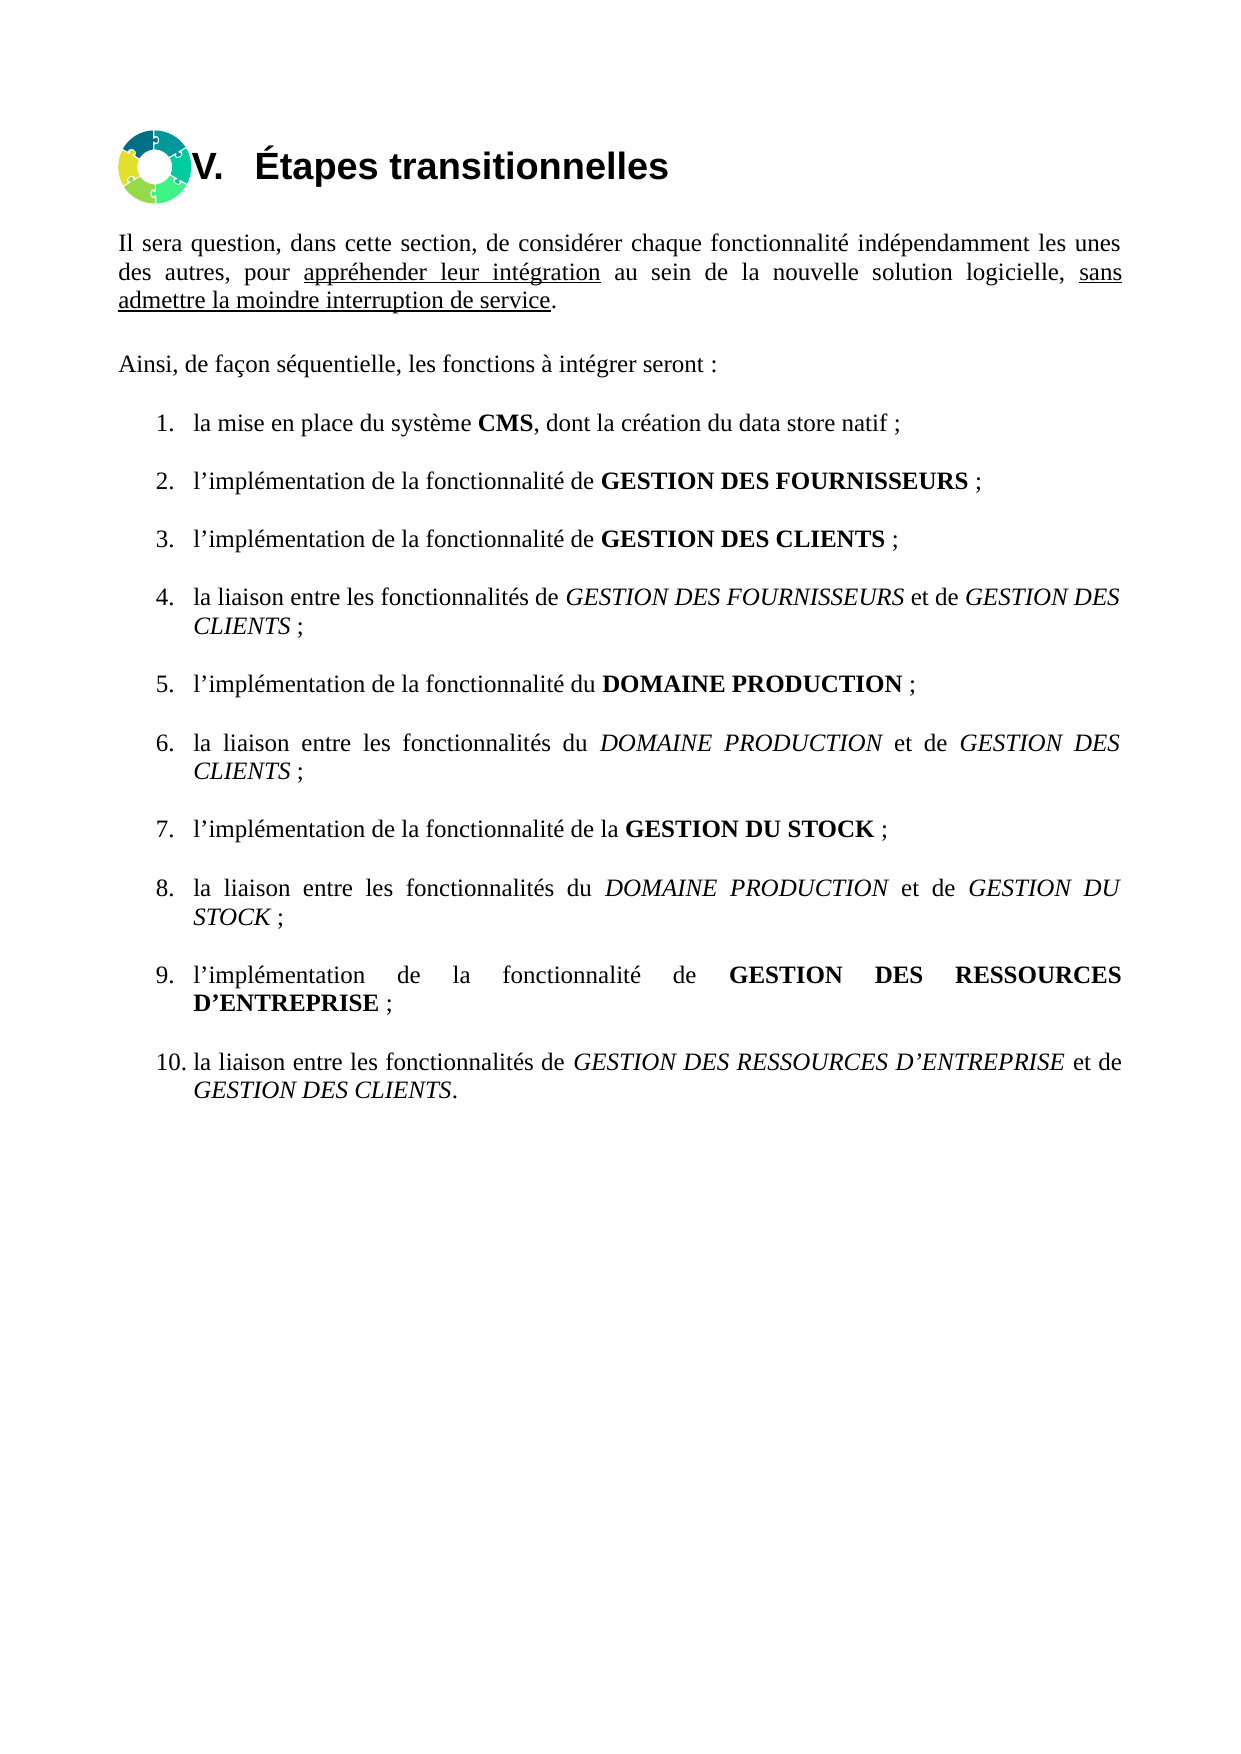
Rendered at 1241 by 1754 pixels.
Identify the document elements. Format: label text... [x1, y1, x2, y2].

list la liaison entre les fonctionnalités de GESTION DES FOURNISSEURS et de GESTION DES CLIENTS ; [156, 582, 1122, 640]
list l’implémentation de la fonctionnalité de GESTION DES CLIENTS ; [156, 524, 1122, 553]
list la mise en place du système CMS, dont la création du data store natif ; [156, 408, 1122, 436]
list l’implémentation de la fonctionnalité de la GESTION DU STOCK ; [156, 814, 1122, 843]
text Ainsi, de façon séquentielle, les fonctions à intégrer seront : [118, 349, 1122, 378]
text Il sera question, dans cette section, de considérer chaque fonctionnalité indépendamment les unes des autres, pour appréhender leur intégration au sein de la nouvelle solution logicielle, sans admettre la moindre interruption de service. [118, 228, 1122, 314]
list la liaison entre les fonctionnalités du DOMAINE PRODUCTION et de GESTION DES CLIENTS ; [156, 728, 1122, 785]
list l’implémentation de la fonctionnalité du DOMAINE PRODUCTION ; [156, 669, 1122, 698]
list l’implémentation de la fonctionnalité de GESTION DES FOURNISSEURS ; [156, 466, 1122, 495]
subtitle Étapes transitionnelles [184, 144, 1122, 187]
list l’implémentation de la fonctionnalité de GESTION DES RESSOURCES D’ENTREPRISE ; [156, 960, 1122, 1017]
list la liaison entre les fonctionnalités de GESTION DES RESSOURCES D’ENTREPRISE et de GESTION DES CLIENTS. [156, 1047, 1122, 1104]
subtitle [138, 150, 172, 187]
list la liaison entre les fonctionnalités du DOMAINE PRODUCTION et de GESTION DU STOCK ; [156, 873, 1122, 930]
